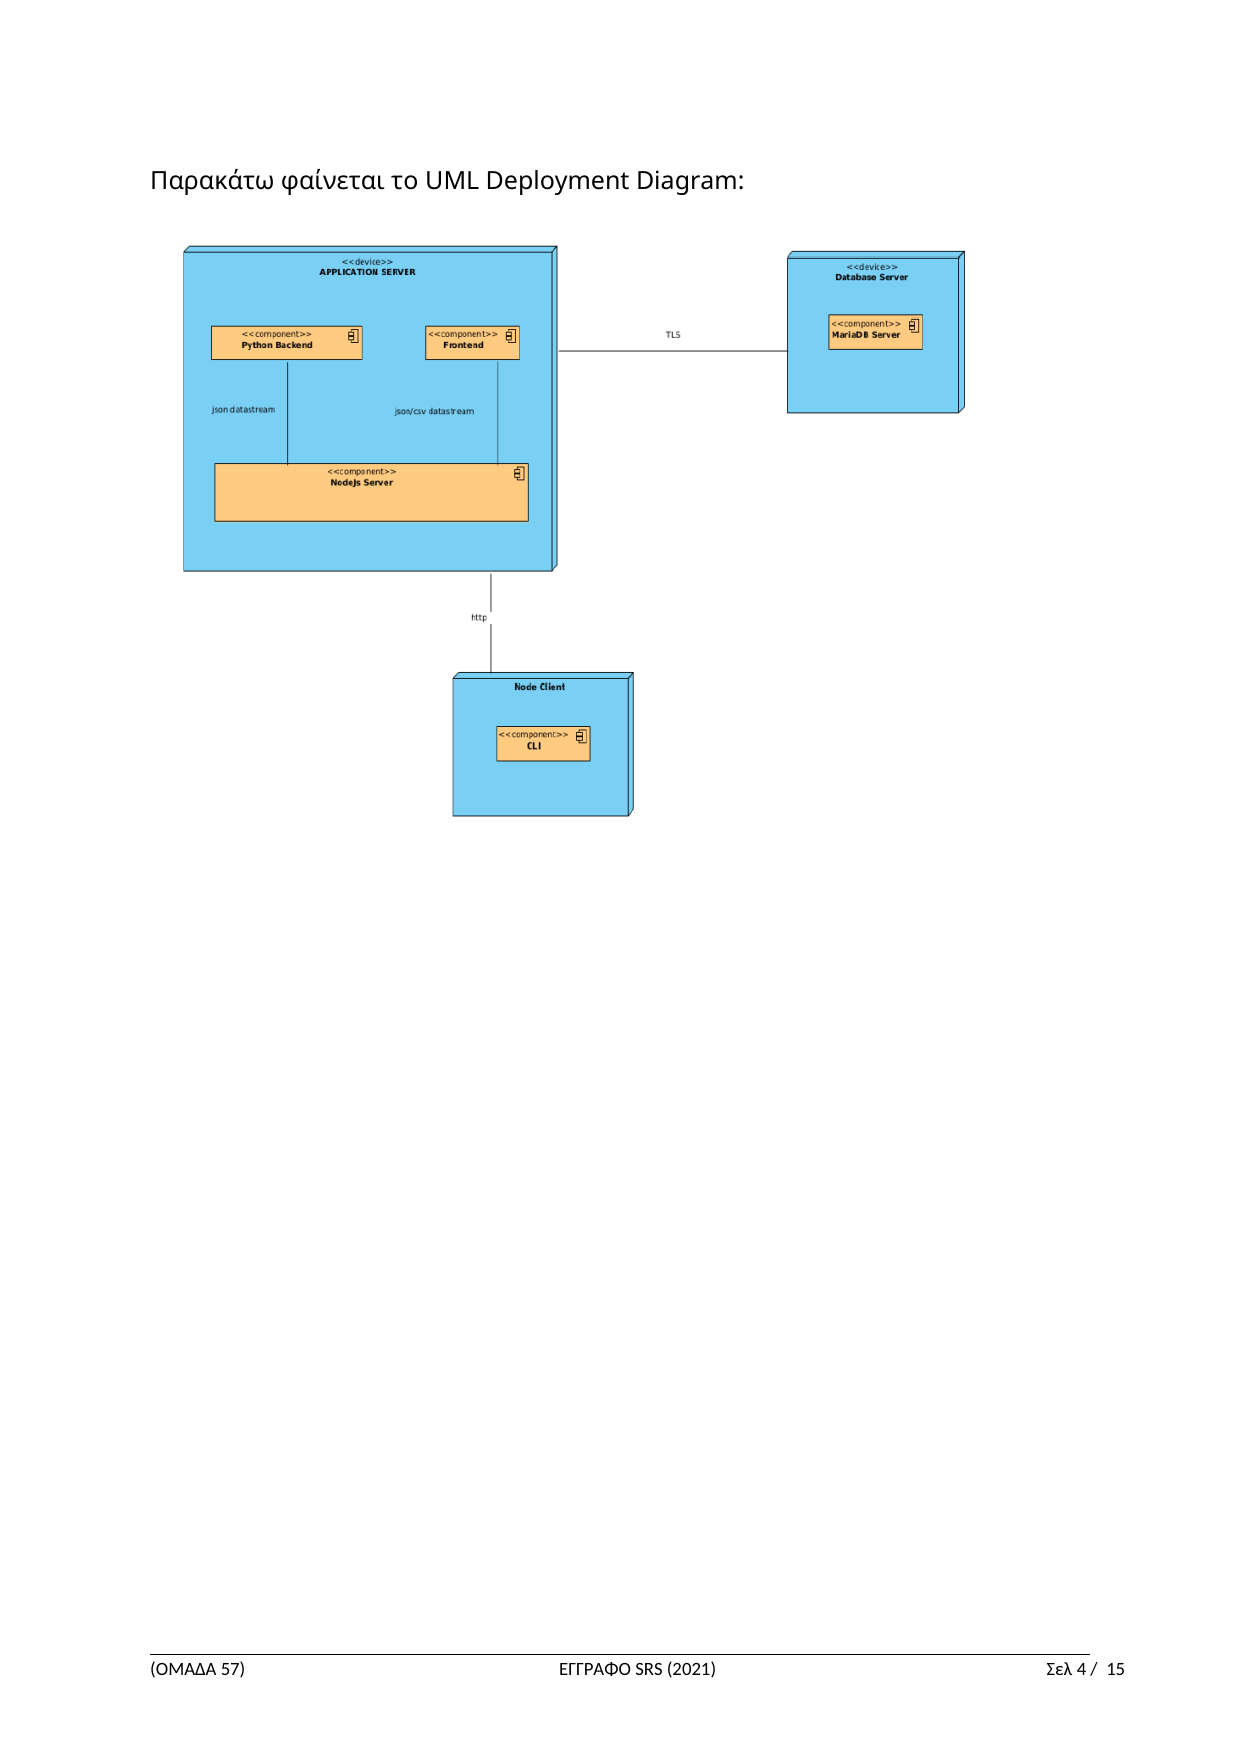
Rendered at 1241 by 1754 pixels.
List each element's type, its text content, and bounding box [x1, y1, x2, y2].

text Παρακάτω φαίνεται το UML Deployment Diagram: [150, 162, 1090, 196]
picture [150, 196, 1091, 868]
